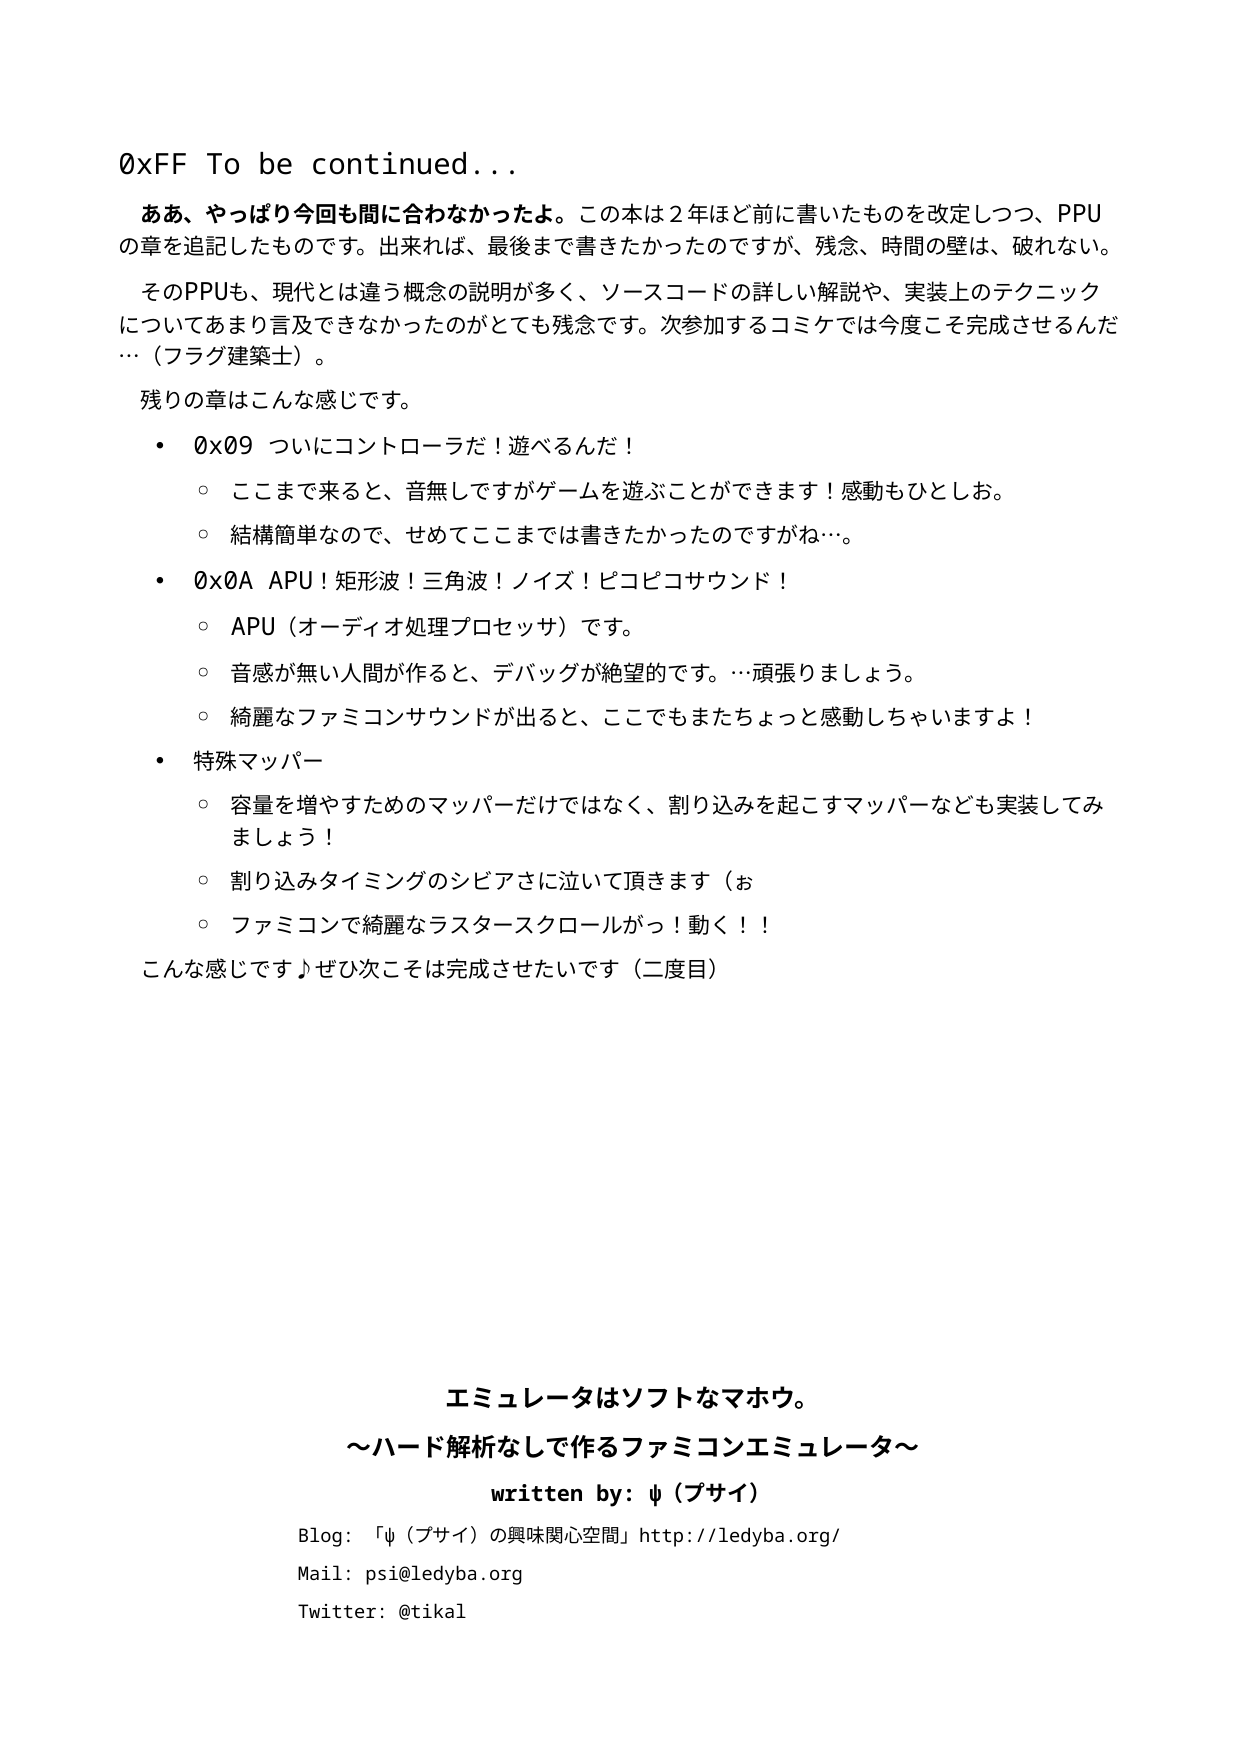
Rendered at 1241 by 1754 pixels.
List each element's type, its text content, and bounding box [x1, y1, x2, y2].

list 0x09 ついにコントローラだ！遊べるんだ！ [156, 428, 1122, 462]
text Twitter: @tikal [279, 1598, 961, 1624]
subtitle [279, 1586, 961, 1598]
list 結構簡単なので、せめてここまでは書きたかったのですがね…。 [193, 518, 1122, 550]
list ここまで来ると、音無しですがゲームを遊ぶことができます！感動もひとしお。 [193, 474, 1122, 506]
text Mail: psi@ledyba.org [279, 1560, 961, 1586]
subtitle [279, 1415, 961, 1428]
list 容量を増やすためのマッパーだけではなく、割り込みを起こすマッパーなども実装してみましょう！ [193, 788, 1122, 851]
text こんな感じです♪ぜひ次こそは完成させたいです（二度目） [118, 952, 1122, 984]
subtitle 0xFF To be continued... [118, 143, 1122, 183]
text ～ハード解析なしで作るファミコンエミュレータ～ [279, 1428, 961, 1464]
list 特殊マッパー [156, 744, 1122, 776]
subtitle [279, 1464, 961, 1476]
subtitle [279, 1508, 961, 1521]
list 割り込みタイミングのシビアさに泣いて頂きます（ぉ [193, 864, 1122, 896]
list ファミコンで綺麗なラスタースクロールがっ！動く！！ [193, 908, 1122, 940]
list 音感が無い人間が作ると、デバッグが絶望的です。…頑張りましょう。 [193, 656, 1122, 687]
text エミュレータはソフトなマホウ。 [279, 1379, 961, 1415]
text 残りの章はこんな感じです。 [118, 383, 1122, 415]
text そのPPUも、現代とは違う概念の説明が多く、ソースコードの詳しい解説や、実装上のテクニックについてあまり言及できなかったのがとても残念です。次参加するコミケでは今度こそ完成させるんだ…（フラグ建築士）。 [118, 273, 1122, 371]
text written by: ψ（プサイ） [279, 1476, 961, 1508]
list APU（オーディオ処理プロセッサ）です。 [193, 609, 1122, 643]
list 0x0A APU！矩形波！三角波！ノイズ！ピコピコサウンド！ [156, 562, 1122, 597]
list 綺麗なファミコンサウンドが出ると、ここでもまたちょっと感動しちゃいますよ！ [193, 700, 1122, 731]
text ああ、やっぱり今回も間に合わなかったよ。この本は２年ほど前に書いたものを改定しつつ、PPUの章を追記したものです。出来れば、最後まで書きたかったのですが、残念、時間の壁は、破れない。 [118, 195, 1122, 261]
text Blog: 「ψ（プサイ）の興味関心空間」http://ledyba.org/ [279, 1521, 961, 1548]
subtitle [279, 1548, 961, 1560]
